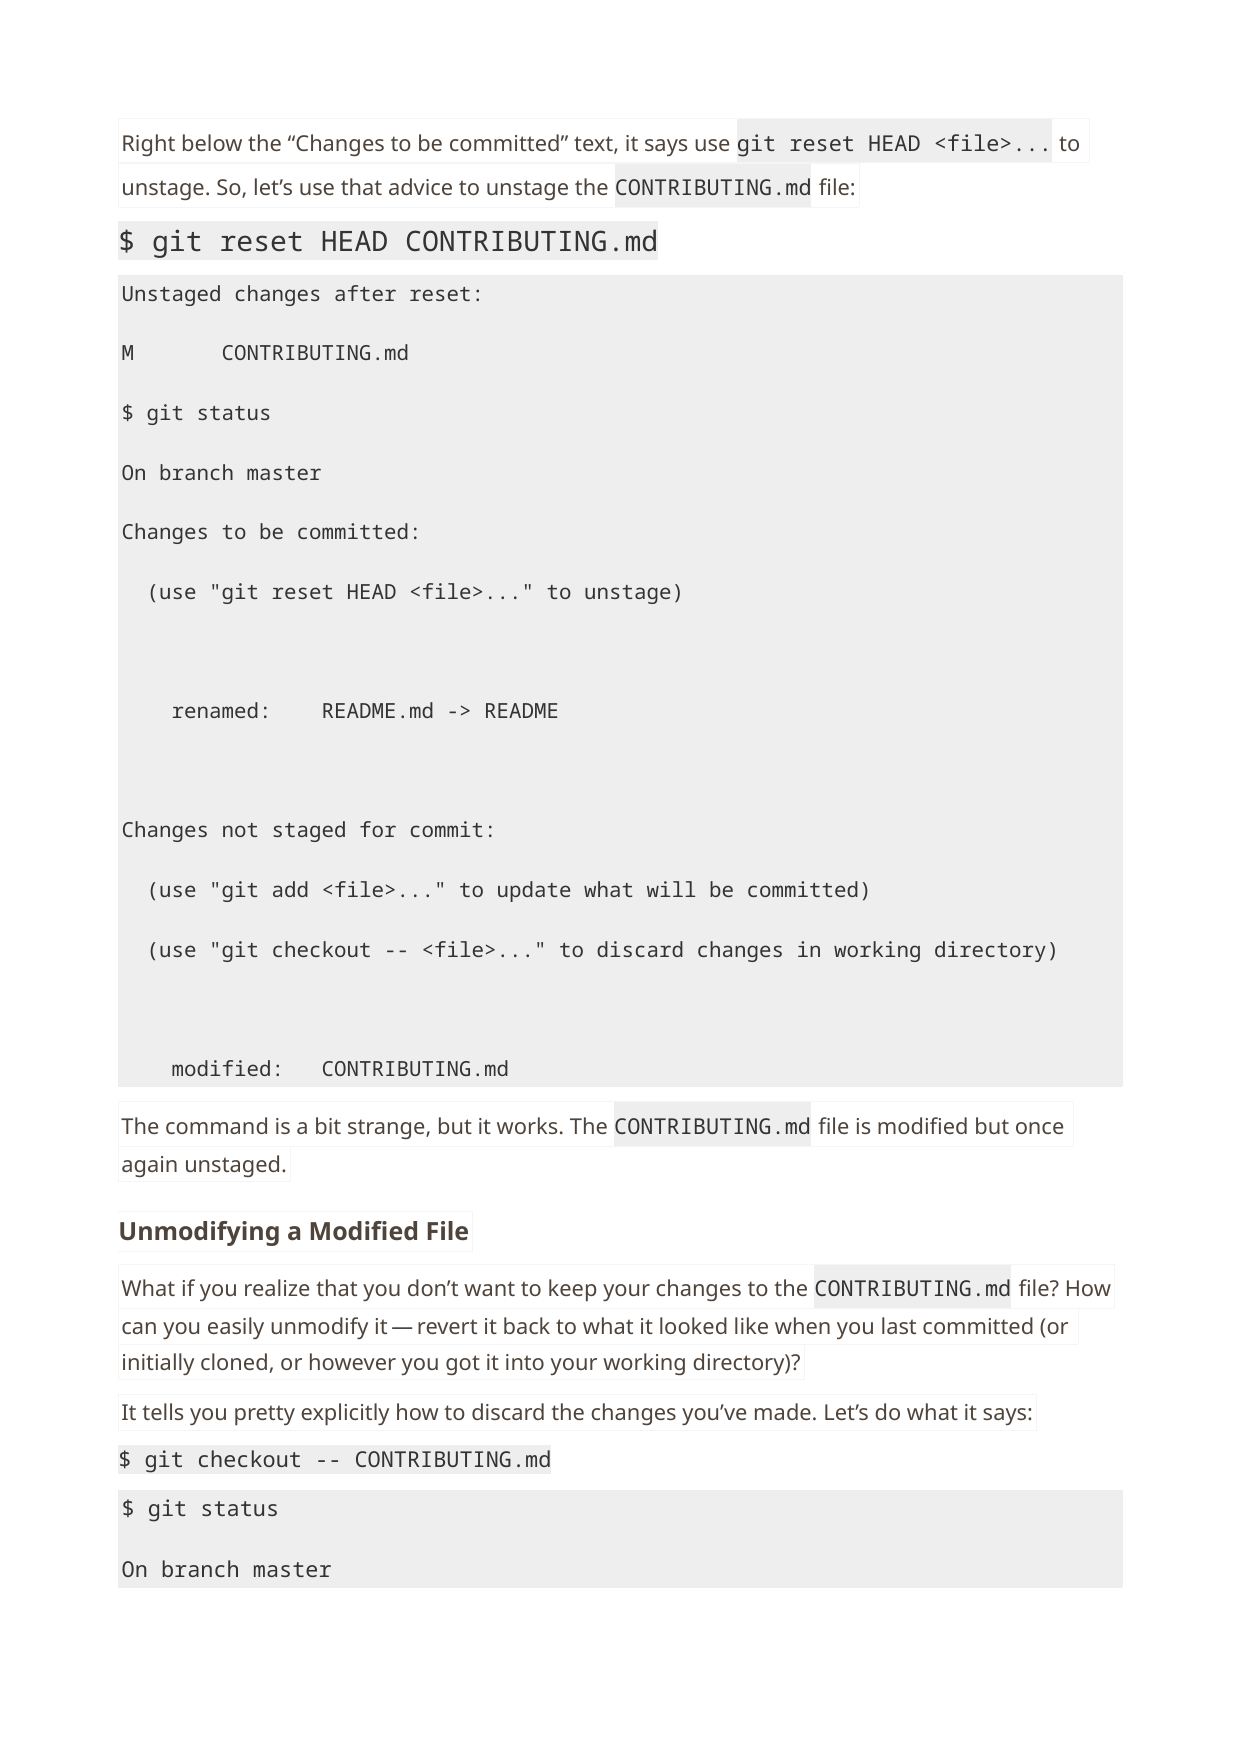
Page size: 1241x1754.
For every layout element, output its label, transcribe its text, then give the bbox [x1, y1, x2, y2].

subtitle Unmodifying a Modified File [118, 1212, 472, 1251]
text Right below the “Changes to be committed” text, it says use git reset HEAD <file>... to unstage. So, let’s use that advice to unstage the CONTRIBUTING.md file: [119, 119, 1089, 162]
text It tells you pretty explicitly how to discard the changes you’ve made. Let’s do what it says: [119, 1395, 1036, 1430]
text What if you realize that you don’t want to keep your changes to the CONTRIBUTING.md file? How can you easily unmodify it — revert it back to what it looked like when you last committed (or initially cloned, or however you got it into your working directory)? [119, 1263, 1122, 1379]
text (use "git reset HEAD <file>..." to unstage) [119, 574, 1122, 606]
text $ git reset HEAD CONTRIBUTING.md [118, 221, 1122, 260]
subtitle [473, 1211, 1122, 1251]
text (use "git checkout -- <file>..." to discard changes in working directory) [119, 932, 1122, 963]
text On branch master [119, 454, 1122, 486]
text Right below the “Changes to be committed” text, it says use git reset HEAD <file>... to unstage. So, let’s use that advice to unstage the CONTRIBUTING.md file: [119, 164, 859, 207]
text renamed: README.md -> README [119, 693, 1122, 725]
text On branch master [119, 1551, 1122, 1587]
text M CONTRIBUTING.md [119, 335, 1122, 367]
text $ git status [119, 1491, 1122, 1523]
text The command is a bit strange, but it works. The CONTRIBUTING.md file is modified but once again unstaged. [119, 1147, 290, 1181]
text (use "git add <file>..." to update what will be committed) [119, 872, 1122, 904]
text The command is a bit strange, but it works. The CONTRIBUTING.md file is modified but once again unstaged. [291, 1101, 1122, 1182]
text Changes not staged for commit: [119, 812, 1122, 844]
text $ git checkout -- CONTRIBUTING.md [118, 1444, 1122, 1474]
text $ git status [119, 395, 1122, 426]
text Right below the “Changes to be committed” text, it says use git reset HEAD <file>... to unstage. So, let’s use that advice to unstage the CONTRIBUTING.md file: [860, 118, 1122, 207]
text The command is a bit strange, but it works. The CONTRIBUTING.md file is modified but once again unstaged. [119, 1102, 1073, 1146]
text Changes to be committed: [119, 514, 1122, 546]
text modified: CONTRIBUTING.md [119, 1051, 1122, 1086]
text [1037, 1394, 1122, 1430]
text Unstaged changes after reset: [119, 276, 1122, 307]
